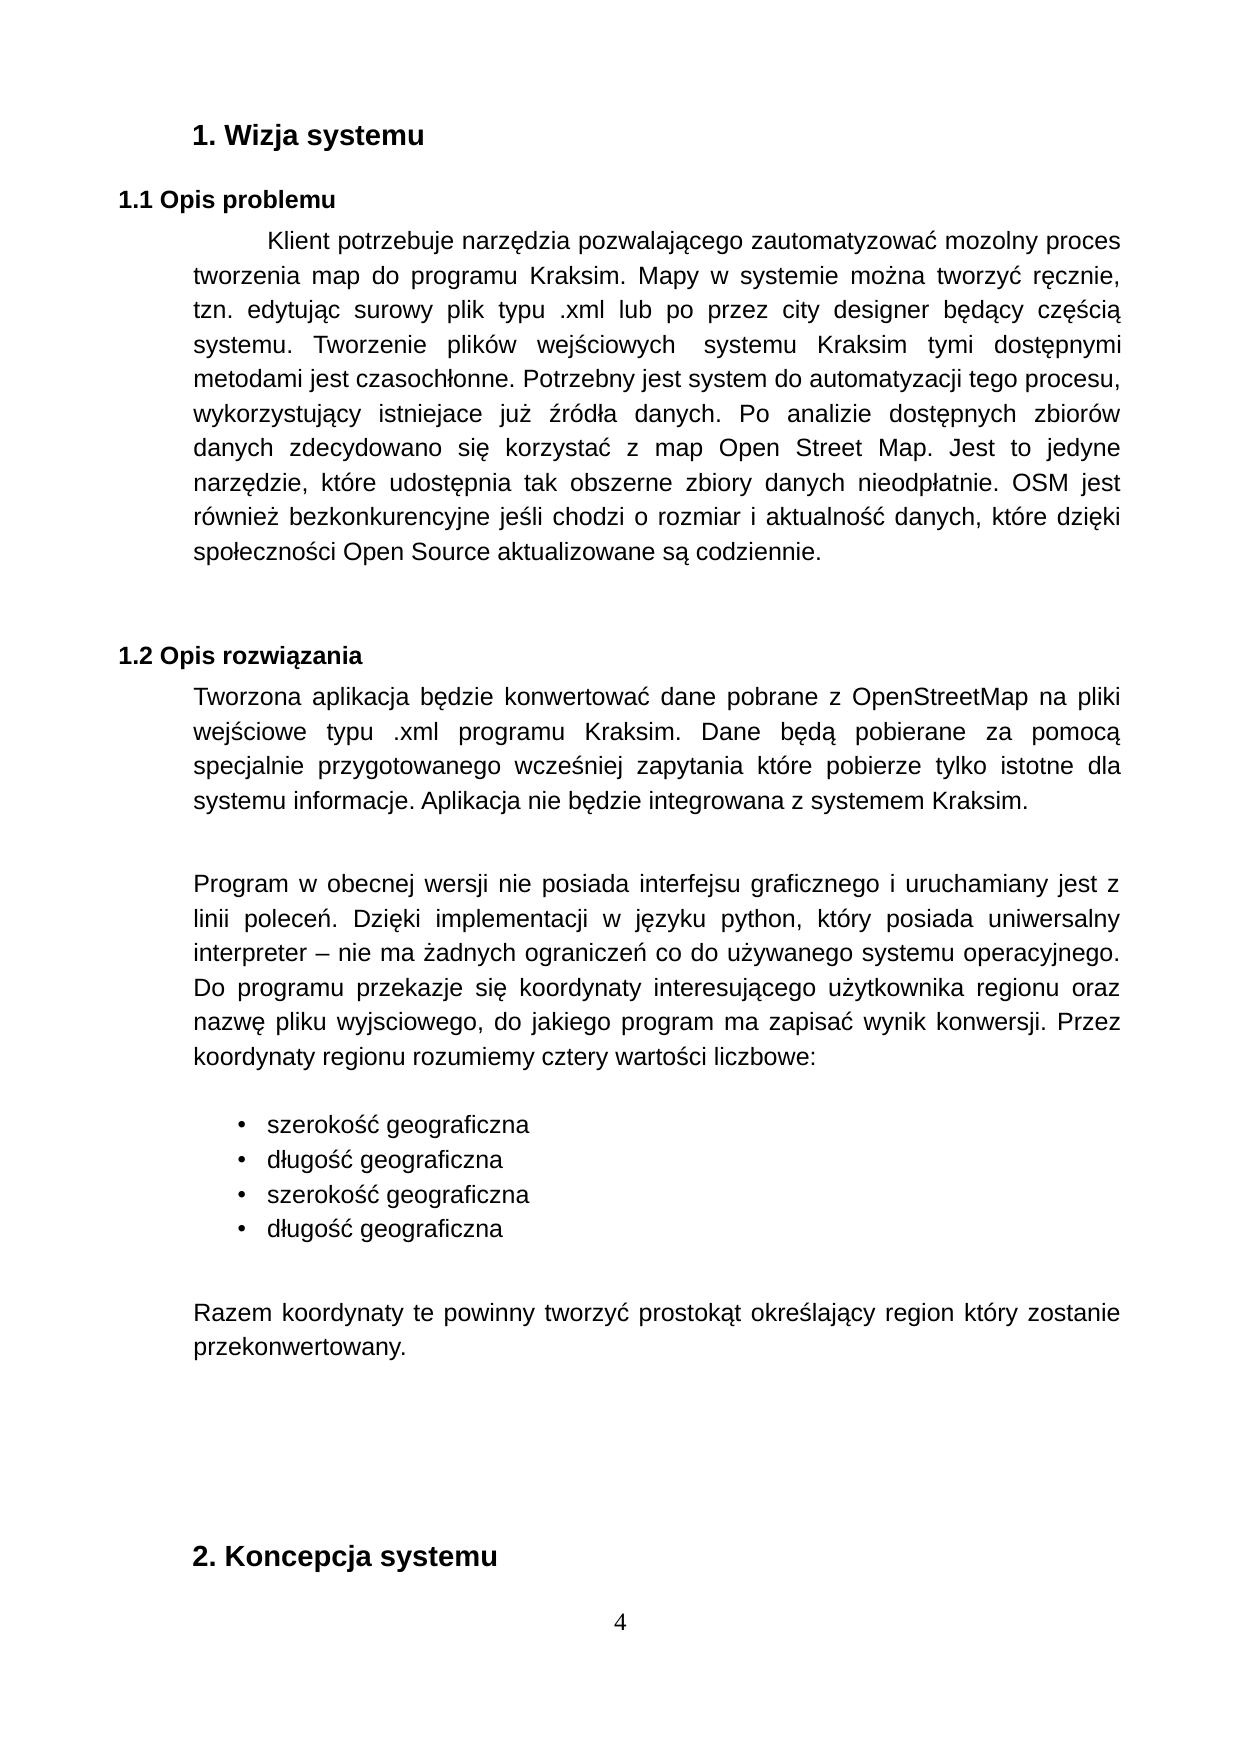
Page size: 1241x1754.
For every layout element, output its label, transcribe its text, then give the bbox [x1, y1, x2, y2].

list szerokość geograficzna [237, 1180, 1122, 1208]
text Program w obecnej wersji nie posiada interfejsu graficznego i uruchamiany jest z linii poleceń. Dzięki implementacji w języku python, który posiada uniwersalny interpreter – nie ma żadnych ograniczeń co do używanego systemu operacyjnego. Do programu przekazje się koordynaty interesującego użytkownika regionu oraz nazwę pliku wyjsciowego, do jakiego program ma zapisać wynik konwersji. Przez koordynaty regionu rozumiemy cztery wartości liczbowe: [193, 869, 1122, 1070]
text Razem koordynaty te powinny tworzyć prostokąt określający region który zostanie przekonwertowany. [193, 1298, 1122, 1361]
subtitle 1.1 Opis problemu [118, 185, 1122, 214]
subtitle 1. Wizja systemu [162, 118, 1122, 152]
text Klient potrzebuje narzędzia pozwalającego zautomatyzować mozolny proces tworzenia map do programu Kraksim. Mapy w systemie można tworzyć ręcznie, tzn. edytując surowy plik typu .xml lub po przez city designer będący częścią systemu. Tworzenie plików wejściowych systemu Kraksim tymi dostępnymi metodami jest czasochłonne. Potrzebny jest system do automatyzacji tego procesu, wykorzystujący istniejace już źródła danych. Po analizie dostępnych zbiorów danych zdecydowano się korzystać z map Open Street Map. Jest to jedyne narzędzie, które udostępnia tak obszerne zbiory danych nieodpłatnie. OSM jest również bezkonkurencyjne jeśli chodzi o rozmiar i aktualność danych, które dzięki społeczności Open Source aktualizowane są codziennie. [193, 226, 1122, 565]
subtitle 1.2 Opis rozwiązania [118, 641, 1122, 670]
list szerokość geograficzna [237, 1111, 1122, 1139]
text Tworzona aplikacja będzie konwertować dane pobrane z OpenStreetMap na pliki wejściowe typu .xml programu Kraksim. Dane będą pobierane za pomocą specjalnie przygotowanego wcześniej zapytania które pobierze tylko istotne dla systemu informacje. Aplikacja nie będzie integrowana z systemem Kraksim. [193, 682, 1122, 814]
list długość geograficzna [237, 1214, 1122, 1243]
list długość geograficzna [237, 1145, 1122, 1174]
